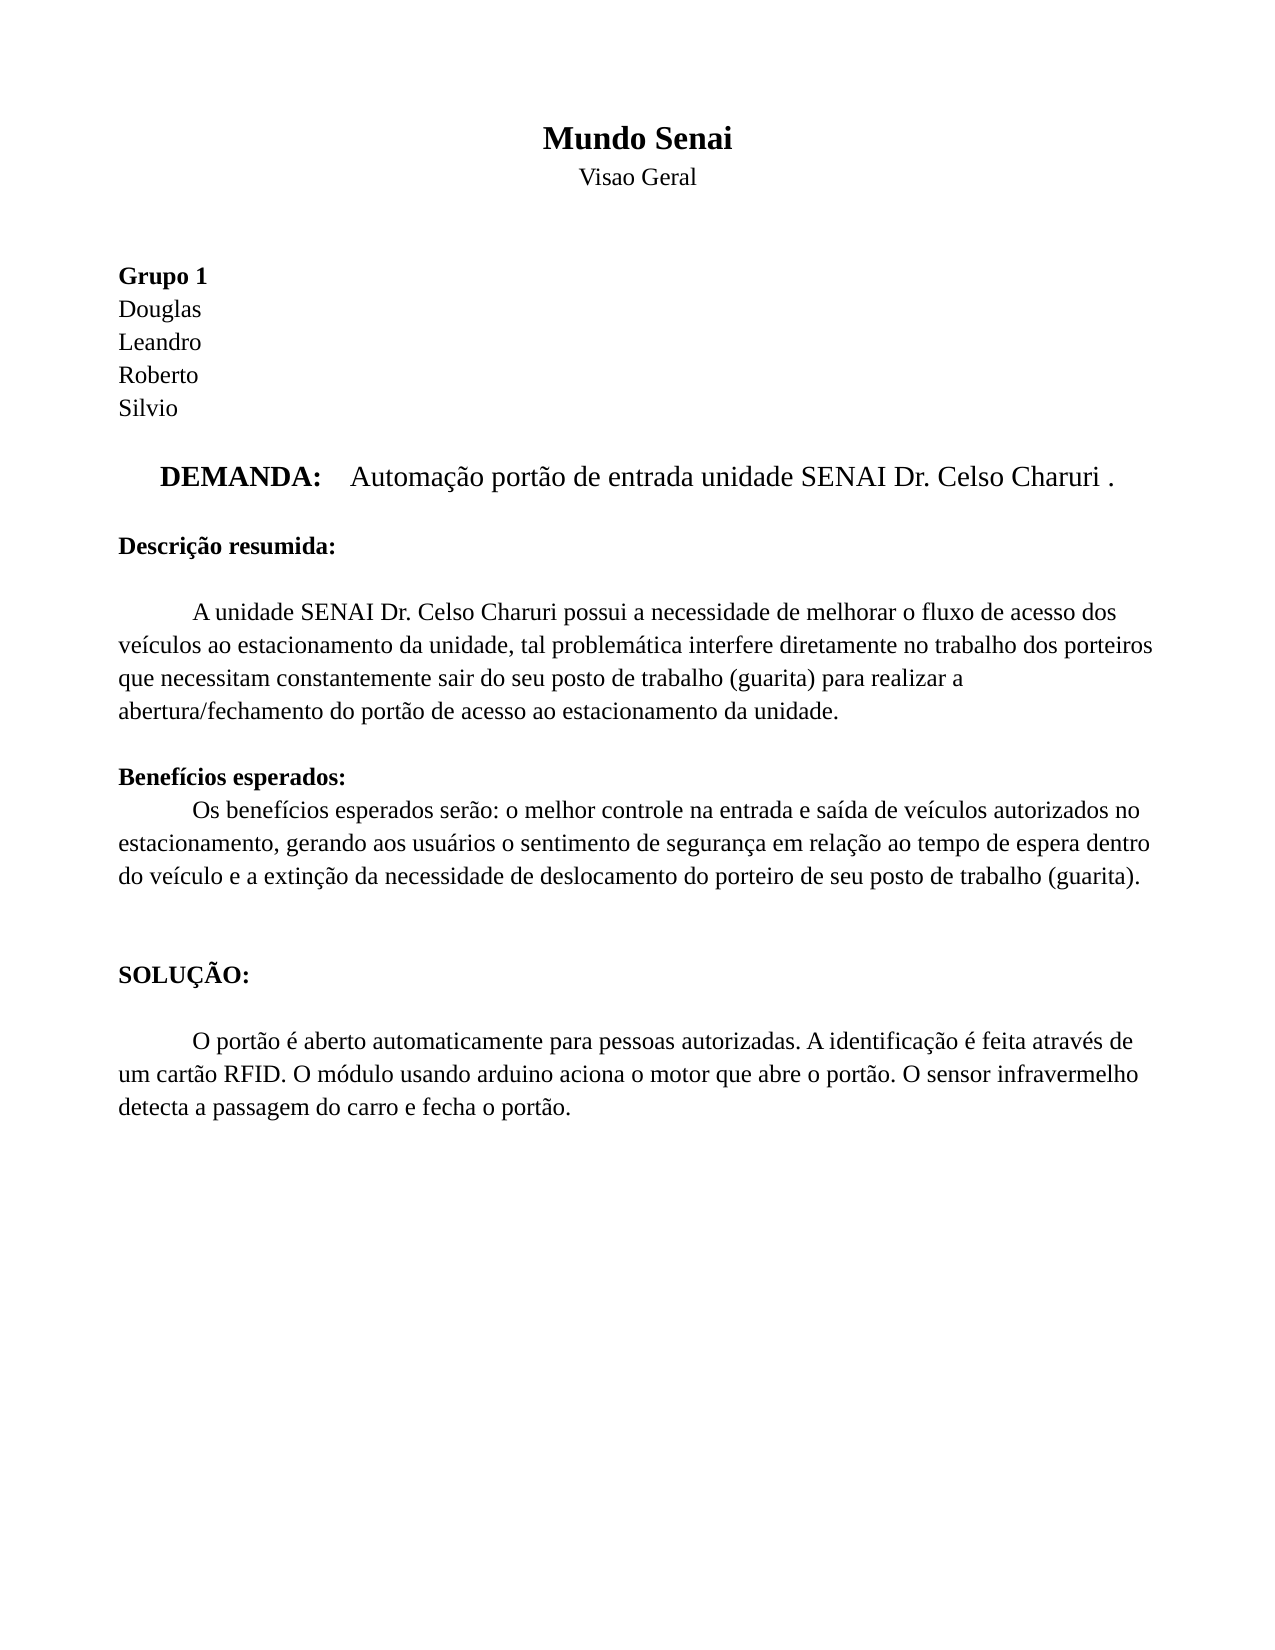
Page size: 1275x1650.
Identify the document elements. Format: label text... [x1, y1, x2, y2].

text Mundo Senai [118, 118, 1157, 156]
text SOLUÇÃO: [118, 960, 1157, 989]
text A unidade SENAI Dr. Celso Charuri possui a necessidade de melhorar o fluxo de acesso dos veículos ao estacionamento da unidade, tal problemática interfere diretamente no trabalho dos porteiros que necessitam constantemente sair do seu posto de trabalho (guarita) para realizar a abertura/fechamento do portão de acesso ao estacionamento da unidade. [118, 597, 1157, 725]
text Douglas [118, 294, 1157, 323]
text DEMANDA: Automação portão de entrada unidade SENAI Dr. Celso Charuri . [118, 459, 1157, 493]
text Leandro [118, 327, 1157, 356]
text O portão é aberto automaticamente para pessoas autorizadas. A identificação é feita através de um cartão RFID. O módulo usando arduino aciona o motor que abre o portão. O sensor infravermelho detecta a passagem do carro e fecha o portão. [118, 1026, 1157, 1121]
text Benefícios esperados: Os benefícios esperados serão: o melhor controle na entrada e saída de veículos autorizados no estacionamento, gerando aos usuários o sentimento de segurança em relação ao tempo de espera dentro do veículo e a extinção da necessidade de deslocamento do porteiro de seu posto de trabalho (guarita). [118, 762, 1157, 890]
text Descrição resumida: [118, 531, 1157, 560]
text Grupo 1 [118, 261, 1157, 290]
text Roberto [118, 360, 1157, 389]
text Silvio [118, 393, 1157, 422]
text Visao Geral [118, 162, 1157, 191]
